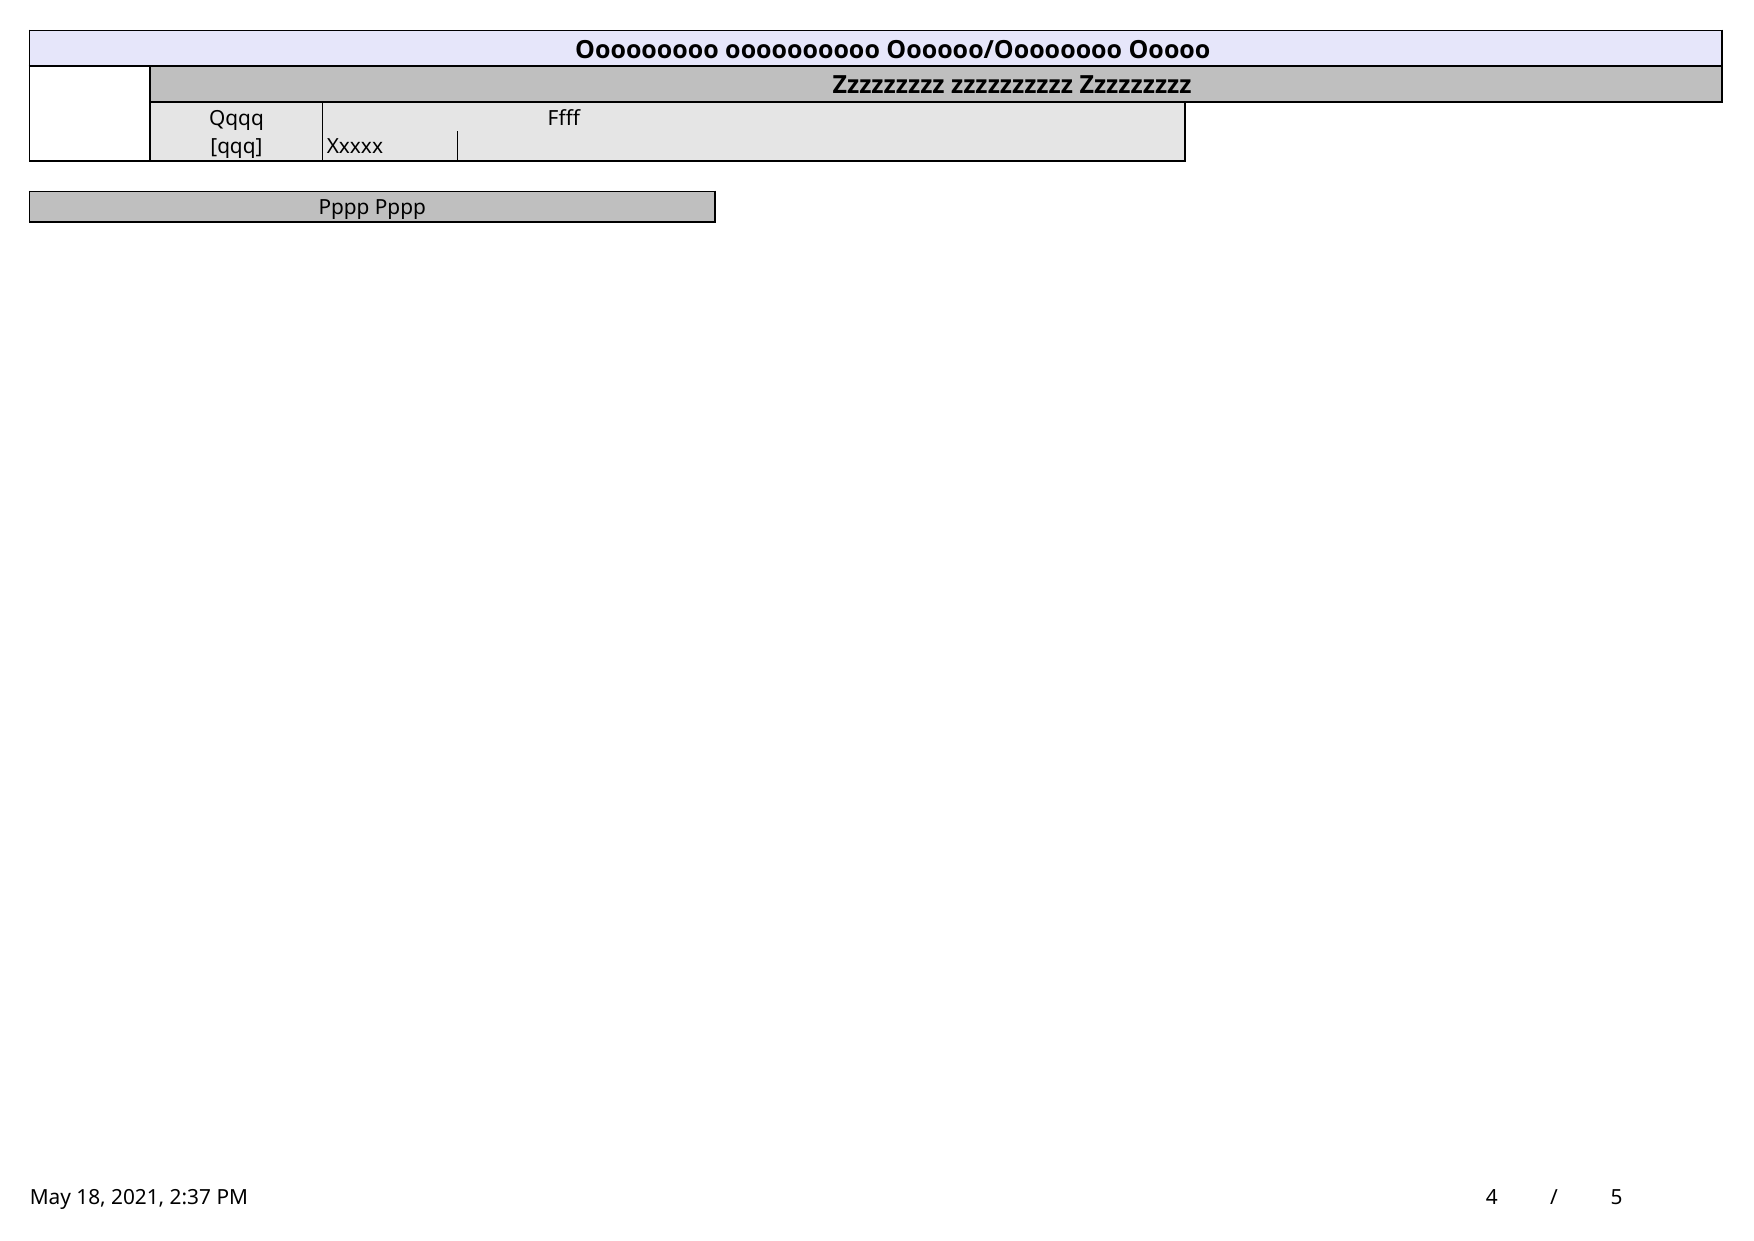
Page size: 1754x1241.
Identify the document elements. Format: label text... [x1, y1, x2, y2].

table_cell Pppp Pppp [30, 192, 714, 221]
table_header Ooooooooo oooooooooo Oooooo/Oooooooo Ooooo [30, 31, 1721, 65]
table_cell [1186, 103, 1722, 191]
table_cell Xxxxx [323, 131, 457, 160]
table_cell Qqqq [qqq] [151, 103, 322, 160]
table_header Ffff [323, 103, 805, 131]
table_cell [30, 160, 1391, 191]
table_header [30, 67, 149, 160]
table_cell [716, 191, 1722, 223]
table_cell [458, 103, 1184, 160]
table_header Zzzzzzzzz zzzzzzzzzz Zzzzzzzzz [151, 67, 1721, 101]
